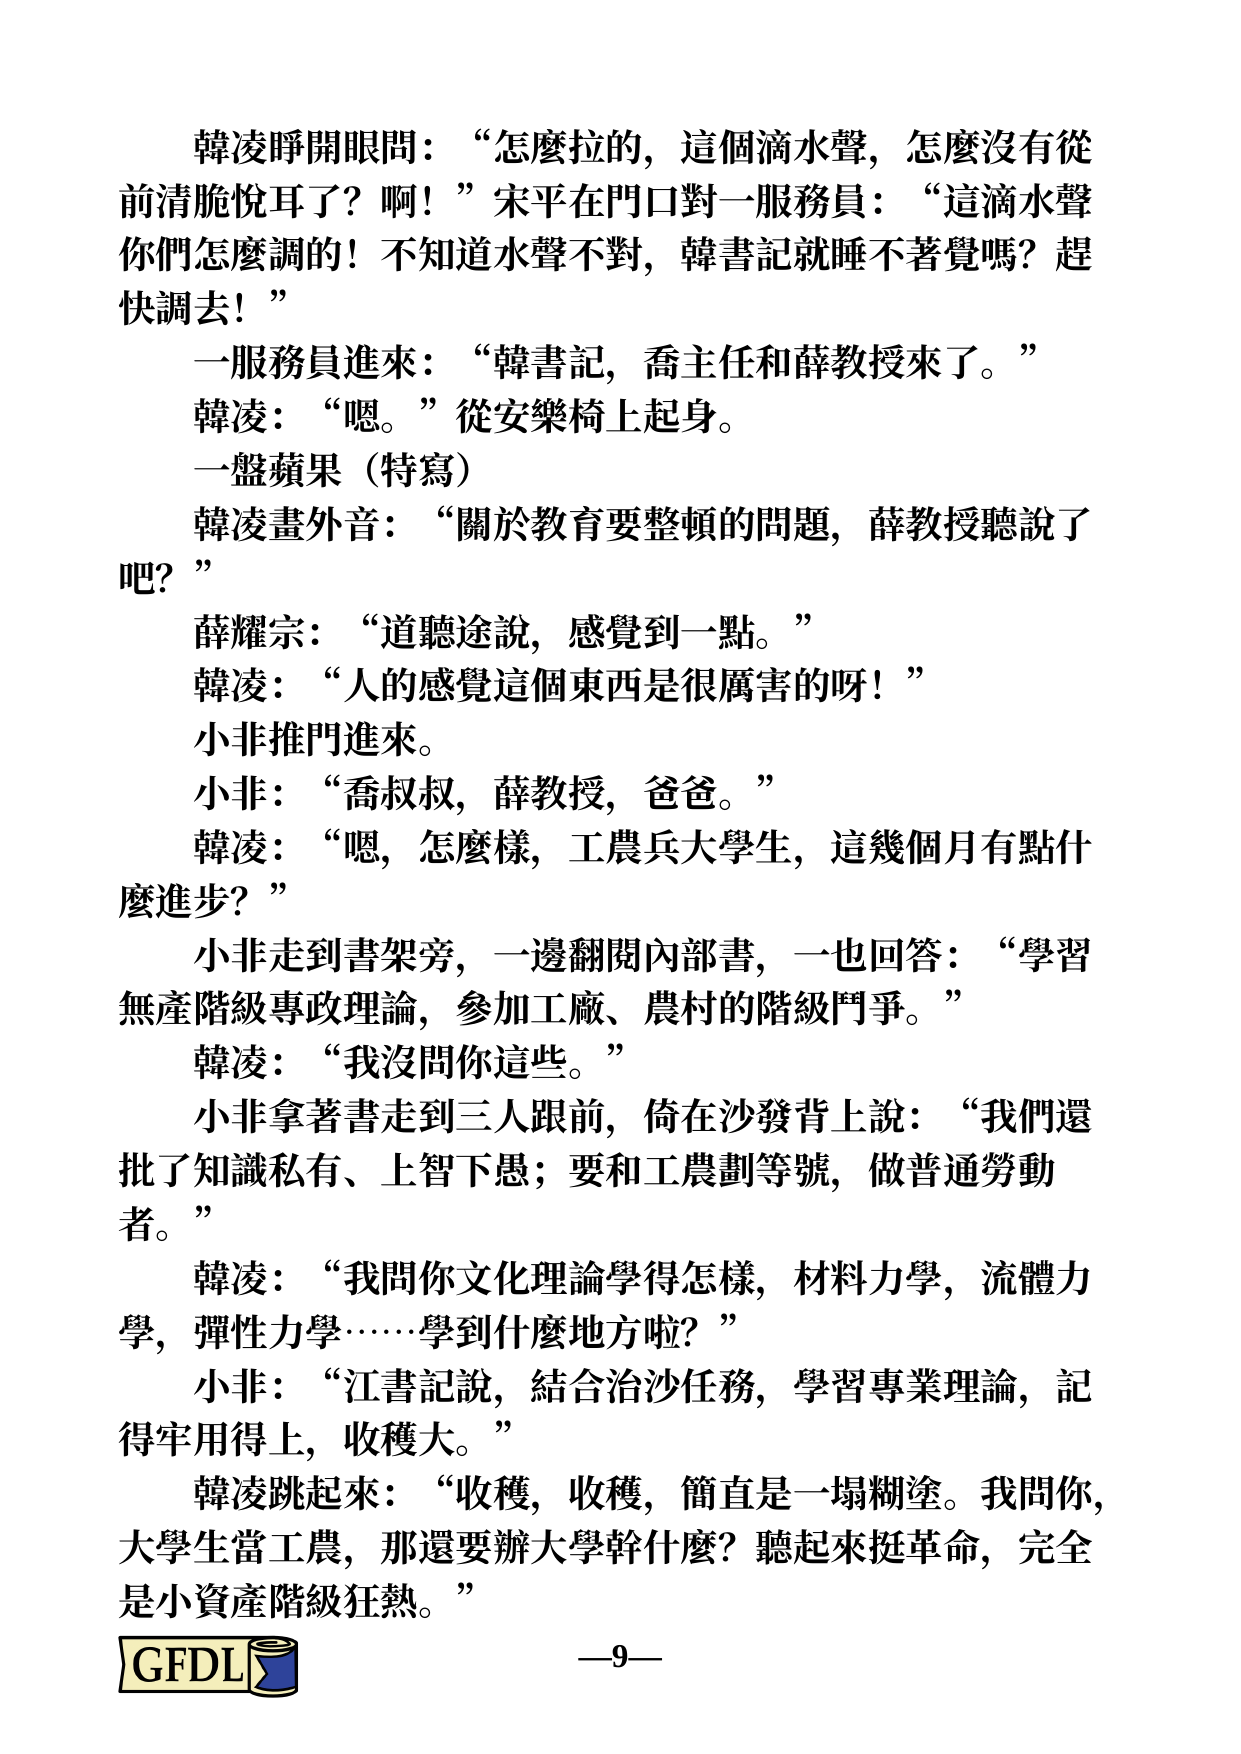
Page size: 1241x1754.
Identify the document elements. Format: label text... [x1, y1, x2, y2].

text 小非走到書架旁，一邊翻閱內部書，一也回答：“學習無產階級專政理論，參加工廠、農村的階級鬥爭。” [118, 926, 1122, 1034]
text 韓凌：“我沒問你這些。” [118, 1034, 1122, 1087]
text 韓凌：“嗯，怎麼樣，工農兵大學生，這幾個月有點什麼進步？” [118, 818, 1122, 926]
text 一盤蘋果（特寫） [118, 441, 1122, 495]
text 韓凌：“我問你文化理論學得怎樣，材料力學，流體力學，彈性力學……學到什麼地方啦？” [118, 1249, 1122, 1357]
text 韓凌：“嗯。”從安樂椅上起身。 [118, 387, 1122, 441]
text 小非：“江書記說，結合治沙任務，學習專業理論，記得牢用得上，收穫大。” [118, 1357, 1122, 1464]
text 薛耀宗：“道聽途說，感覺到一點。” [118, 603, 1122, 657]
text 小非拿著書走到三人跟前，倚在沙發背上說：“我們還批了知識私有、上智下愚；要和工農劃等號，做普通勞動者。” [118, 1087, 1122, 1249]
picture [117, 1635, 299, 1698]
text 韓凌：“人的感覺這個東西是很厲害的呀！” [118, 657, 1122, 711]
text 韓凌睜開眼問：“怎麼拉的，這個滴水聲，怎麼沒有從前清脆悅耳了？啊！”宋平在門口對一服務員：“這滴水聲你們怎麼調的！不知道水聲不對，韓書記就睡不著覺嗎？趕快調去！” [118, 118, 1122, 333]
text 一服務員進來：“韓書記，喬主任和薛教授來了。” [118, 333, 1122, 387]
text 小非推門進來。 [118, 711, 1122, 764]
text 韓凌跳起來：“收穫，收穫，簡直是一塌糊塗。我問你，大學生當工農，那還要辦大學幹什麼？聽起來挺革命，完全是小資產階級狂熱。” [118, 1464, 1122, 1626]
text 韓凌畫外音：“關於教育要整頓的問題，薛教授聽說了吧？” [118, 495, 1122, 603]
text 小非：“喬叔叔，薛教授，爸爸。” [118, 764, 1122, 818]
